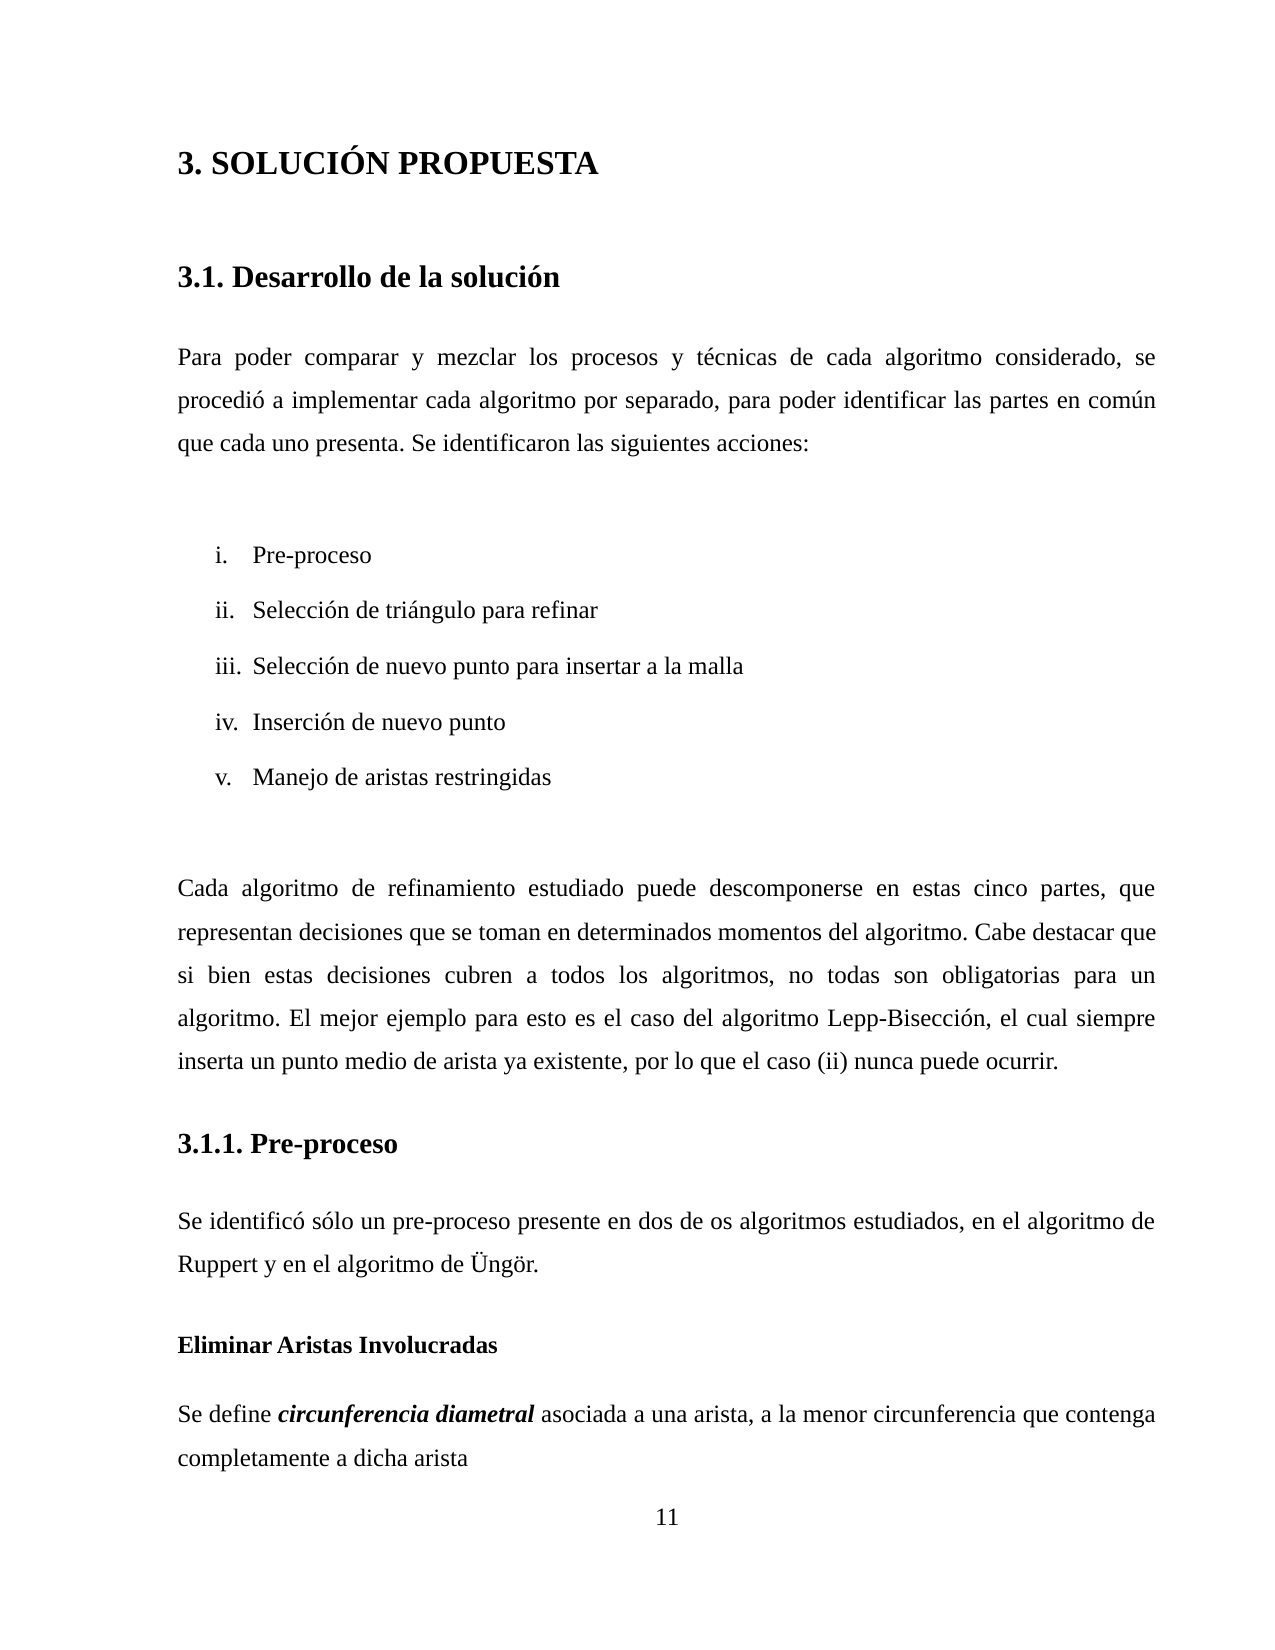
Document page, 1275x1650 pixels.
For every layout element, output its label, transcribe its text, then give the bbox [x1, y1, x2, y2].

list Manejo de aristas restringidas [215, 762, 1157, 791]
list Selección de triángulo para refinar [215, 595, 1157, 624]
subtitle Pre-proceso [177, 1127, 1157, 1160]
list Inserción de nuevo punto [215, 707, 1157, 735]
list Selección de nuevo punto para insertar a la malla [215, 651, 1157, 680]
text Se identificó sólo un pre-proceso presente en dos de os algoritmos estudiados, en el algoritmo de Ruppert y en el algoritmo de Üngör. [177, 1206, 1157, 1278]
text Se define circunferencia diametral asociada a una arista, a la menor circunferencia que contenga completamente a dicha arista [177, 1399, 1157, 1471]
list Pre-proceso [215, 540, 1157, 568]
subtitle Eliminar Aristas Involucradas [177, 1330, 1157, 1358]
text Para poder comparar y mezclar los procesos y técnicas de cada algoritmo considerado, se procedió a implementar cada algoritmo por separado, para poder identificar las partes en común que cada uno presenta. Se identificaron las siguientes acciones: [177, 342, 1157, 457]
subtitle SOLUCIÓN PROPUESTA [177, 143, 1157, 182]
text Cada algoritmo de refinamiento estudiado puede descomponerse en estas cinco partes, que representan decisiones que se toman en determinados momentos del algoritmo. Cabe destacar que si bien estas decisiones cubren a todos los algoritmos, no todas son obligatorias para un algoritmo. El mejor ejemplo para esto es el caso del algoritmo Lepp-Bisección, el cual siempre inserta un punto medio de arista ya existente, por lo que el caso (ii) nunca puede ocurrir. [177, 873, 1157, 1075]
subtitle Desarrollo de la solución [177, 258, 1157, 294]
